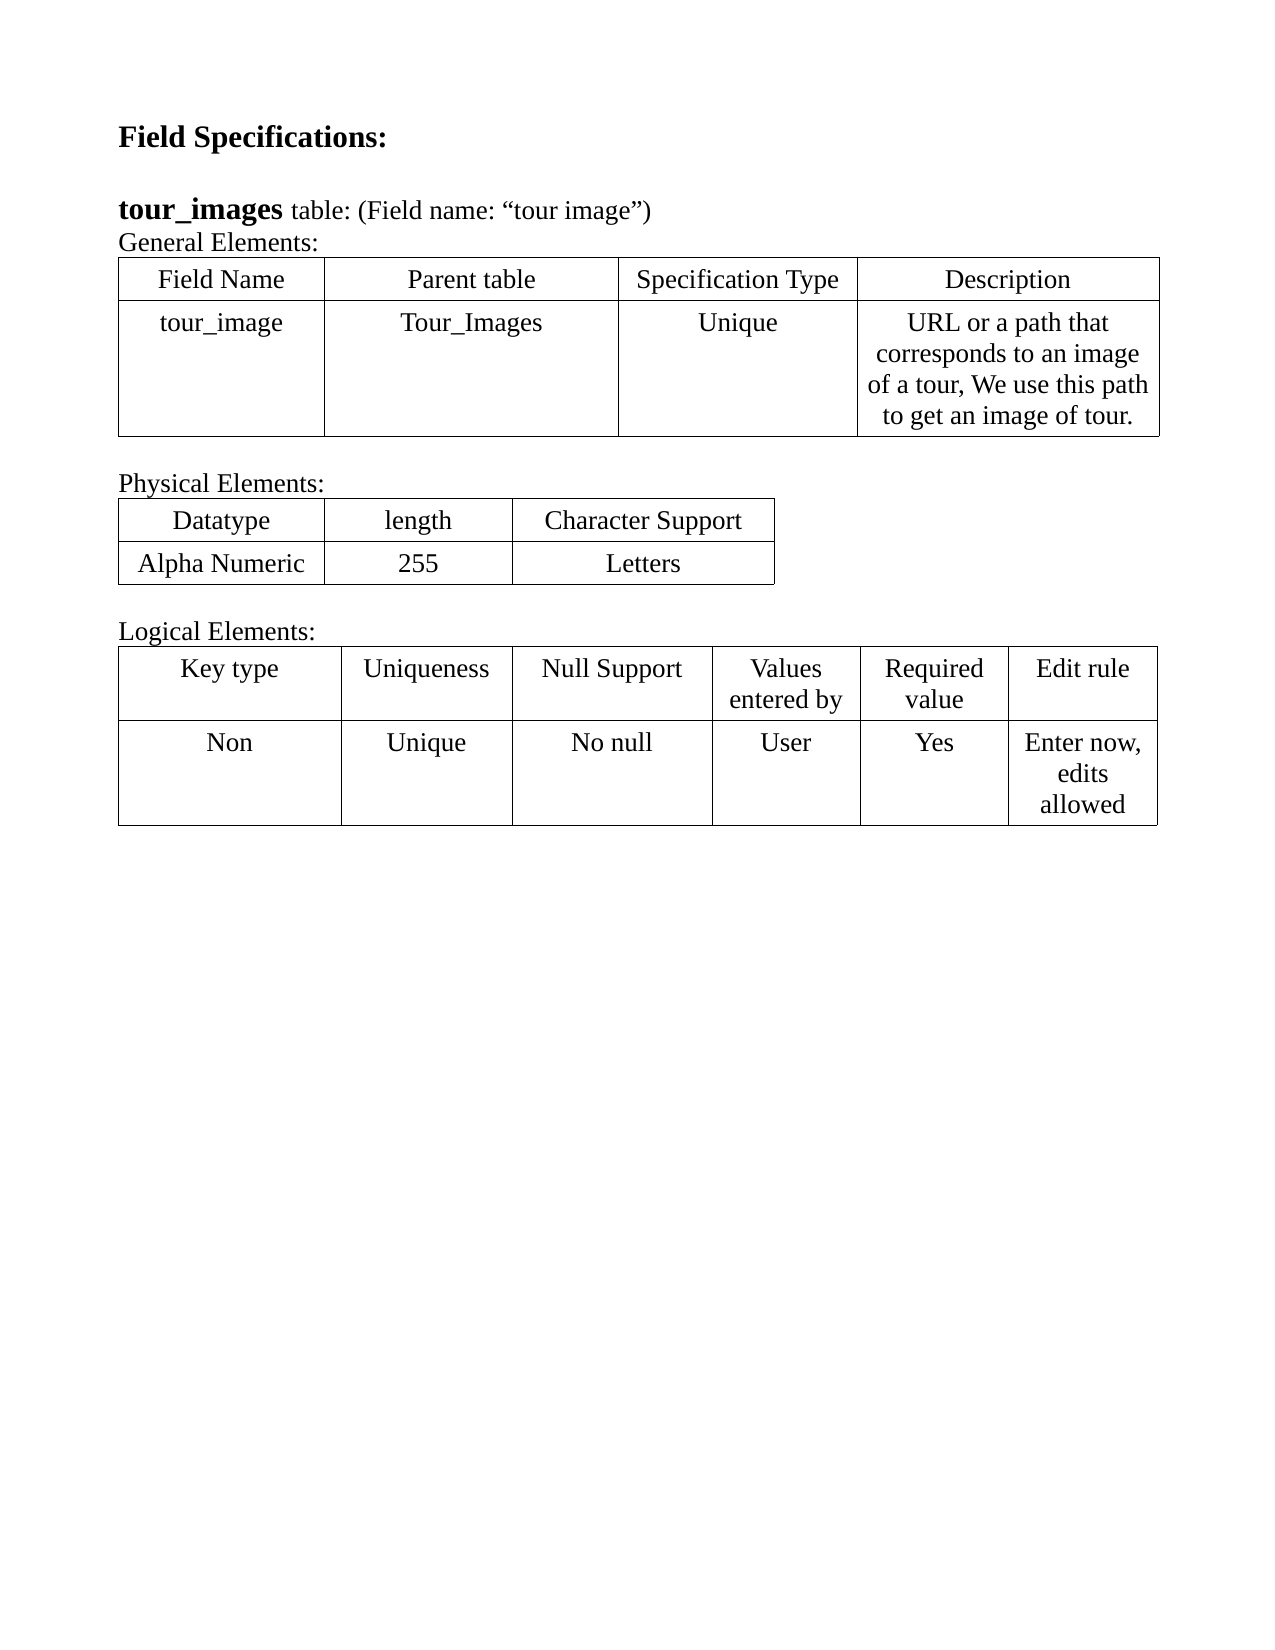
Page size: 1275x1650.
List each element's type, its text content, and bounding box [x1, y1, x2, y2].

table_header Parent table [325, 258, 618, 300]
table_cell Yes [861, 721, 1008, 825]
table_header Key type [119, 647, 341, 720]
table_header Description [858, 258, 1159, 300]
text tour_images table: (Field name: “tour image”) [118, 190, 1157, 226]
table_header length [325, 499, 512, 541]
table_cell Unique [342, 721, 512, 825]
table_header Uniqueness [342, 647, 512, 720]
table_cell Tour_Images [325, 301, 618, 436]
table_cell Letters [513, 542, 774, 584]
table_header Null Support [513, 647, 712, 720]
table_cell 255 [325, 542, 512, 584]
table_cell Enter now, edits allowed [1009, 721, 1157, 825]
table_header Edit rule [1009, 647, 1157, 720]
table_cell Non [119, 721, 341, 825]
text Physical Elements: [118, 467, 1157, 498]
table_cell URL or a path that corresponds to an image of a tour, We use this path to get an image of tour. [858, 301, 1159, 436]
table_cell No null [513, 721, 712, 825]
table_header Field Name [119, 258, 324, 300]
table_header Required value [861, 647, 1008, 720]
table_header Specification Type [619, 258, 857, 300]
table_header Datatype [119, 499, 324, 541]
table_cell Unique [619, 301, 857, 436]
table_header Values entered by [713, 647, 860, 720]
table_cell Alpha Numeric [119, 542, 324, 584]
table_header Character Support [513, 499, 774, 541]
text General Elements: [118, 226, 1157, 257]
text Logical Elements: [118, 615, 1157, 646]
table_cell User [713, 721, 860, 825]
table_cell tour_image [119, 301, 324, 436]
text Field Specifications: [118, 118, 1157, 154]
